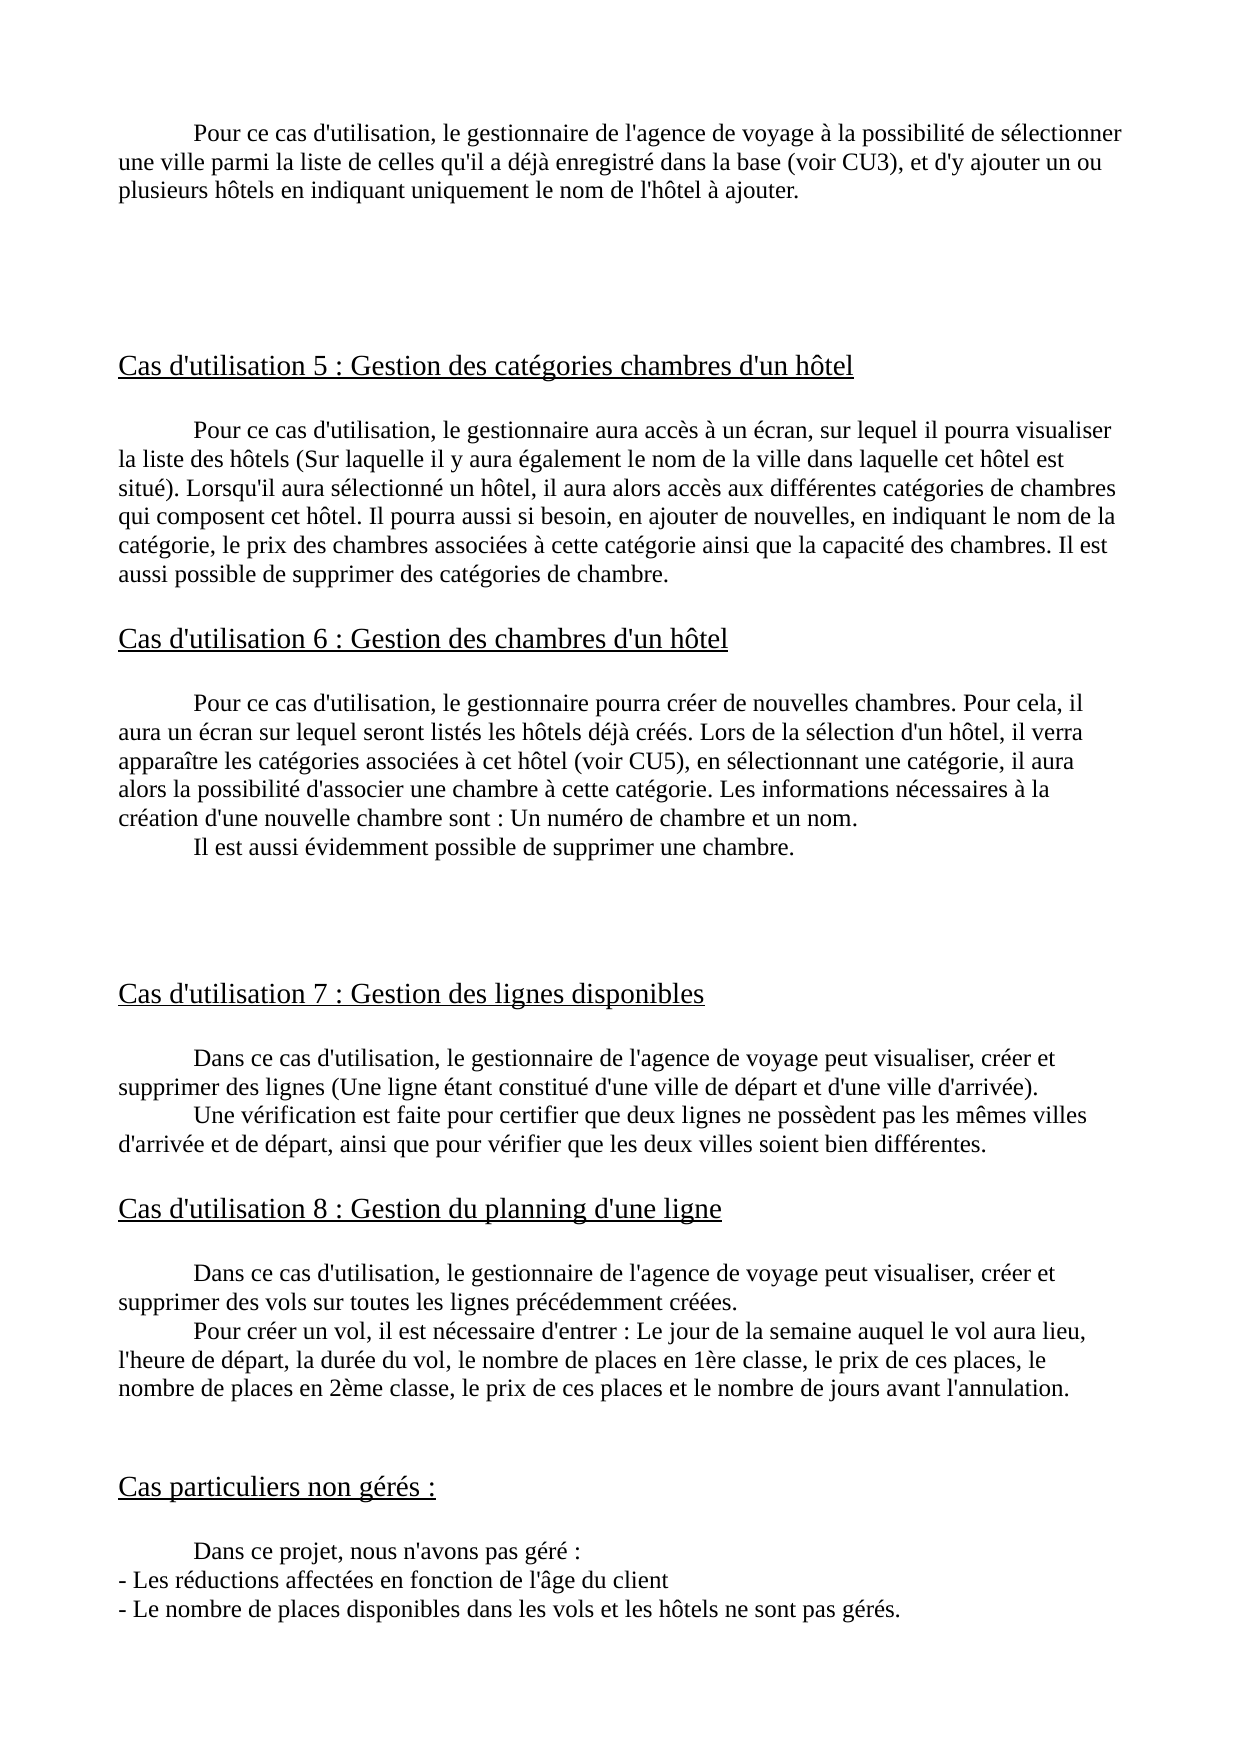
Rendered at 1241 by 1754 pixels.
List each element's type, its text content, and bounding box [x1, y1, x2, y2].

text Pour ce cas d'utilisation, le gestionnaire pourra créer de nouvelles chambres. Pour cela, il aura un écran sur lequel seront listés les hôtels déjà créés. Lors de la sélection d'un hôtel, il verra apparaître les catégories associées à cet hôtel (voir CU5), en sélectionnant une catégorie, il aura alors la possibilité d'associer une chambre à cette catégorie. Les informations nécessaires à la création d'une nouvelle chambre sont : Un numéro de chambre et un nom. [118, 688, 1122, 832]
text Cas d'utilisation 7 : Gestion des lignes disponibles [118, 976, 1122, 1009]
text Cas d'utilisation 6 : Gestion des chambres d'un hôtel [118, 621, 1122, 655]
text Dans ce cas d'utilisation, le gestionnaire de l'agence de voyage peut visualiser, créer et supprimer des vols sur toutes les lignes précédemment créées. [118, 1258, 1122, 1316]
text - Le nombre de places disponibles dans les vols et les hôtels ne sont pas gérés. [118, 1594, 1122, 1623]
text Dans ce cas d'utilisation, le gestionnaire de l'agence de voyage peut visualiser, créer et supprimer des lignes (Une ligne étant constitué d'une ville de départ et d'une ville d'arrivée). [118, 1043, 1122, 1100]
text Cas particuliers non gérés : [118, 1469, 1122, 1503]
text Une vérification est faite pour certifier que deux lignes ne possèdent pas les mêmes villes d'arrivée et de départ, ainsi que pour vérifier que les deux villes soient bien différentes. [118, 1100, 1122, 1158]
text - Les réductions affectées en fonction de l'âge du client [118, 1565, 1122, 1594]
text Cas d'utilisation 5 : Gestion des catégories chambres d'un hôtel [118, 348, 1122, 382]
text Pour ce cas d'utilisation, le gestionnaire de l'agence de voyage à la possibilité de sélectionner une ville parmi la liste de celles qu'il a déjà enregistré dans la base (voir CU3), et d'y ajouter un ou plusieurs hôtels en indiquant uniquement le nom de l'hôtel à ajouter. [118, 118, 1122, 204]
text Cas d'utilisation 8 : Gestion du planning d'une ligne [118, 1191, 1122, 1225]
text Dans ce projet, nous n'avons pas géré : [118, 1536, 1122, 1565]
text Pour créer un vol, il est nécessaire d'entrer : Le jour de la semaine auquel le vol aura lieu, l'heure de départ, la durée du vol, le nombre de places en 1ère classe, le prix de ces places, le nombre de places en 2ème classe, le prix de ces places et le nombre de jours avant l'annulation. [118, 1316, 1122, 1402]
text Pour ce cas d'utilisation, le gestionnaire aura accès à un écran, sur lequel il pourra visualiser la liste des hôtels (Sur laquelle il y aura également le nom de la ville dans laquelle cet hôtel est situé). Lorsqu'il aura sélectionné un hôtel, il aura alors accès aux différentes catégories de chambres qui composent cet hôtel. Il pourra aussi si besoin, en ajouter de nouvelles, en indiquant le nom de la catégorie, le prix des chambres associées à cette catégorie ainsi que la capacité des chambres. Il est aussi possible de supprimer des catégories de chambre. [118, 415, 1122, 588]
text Il est aussi évidemment possible de supprimer une chambre. [118, 832, 1122, 861]
